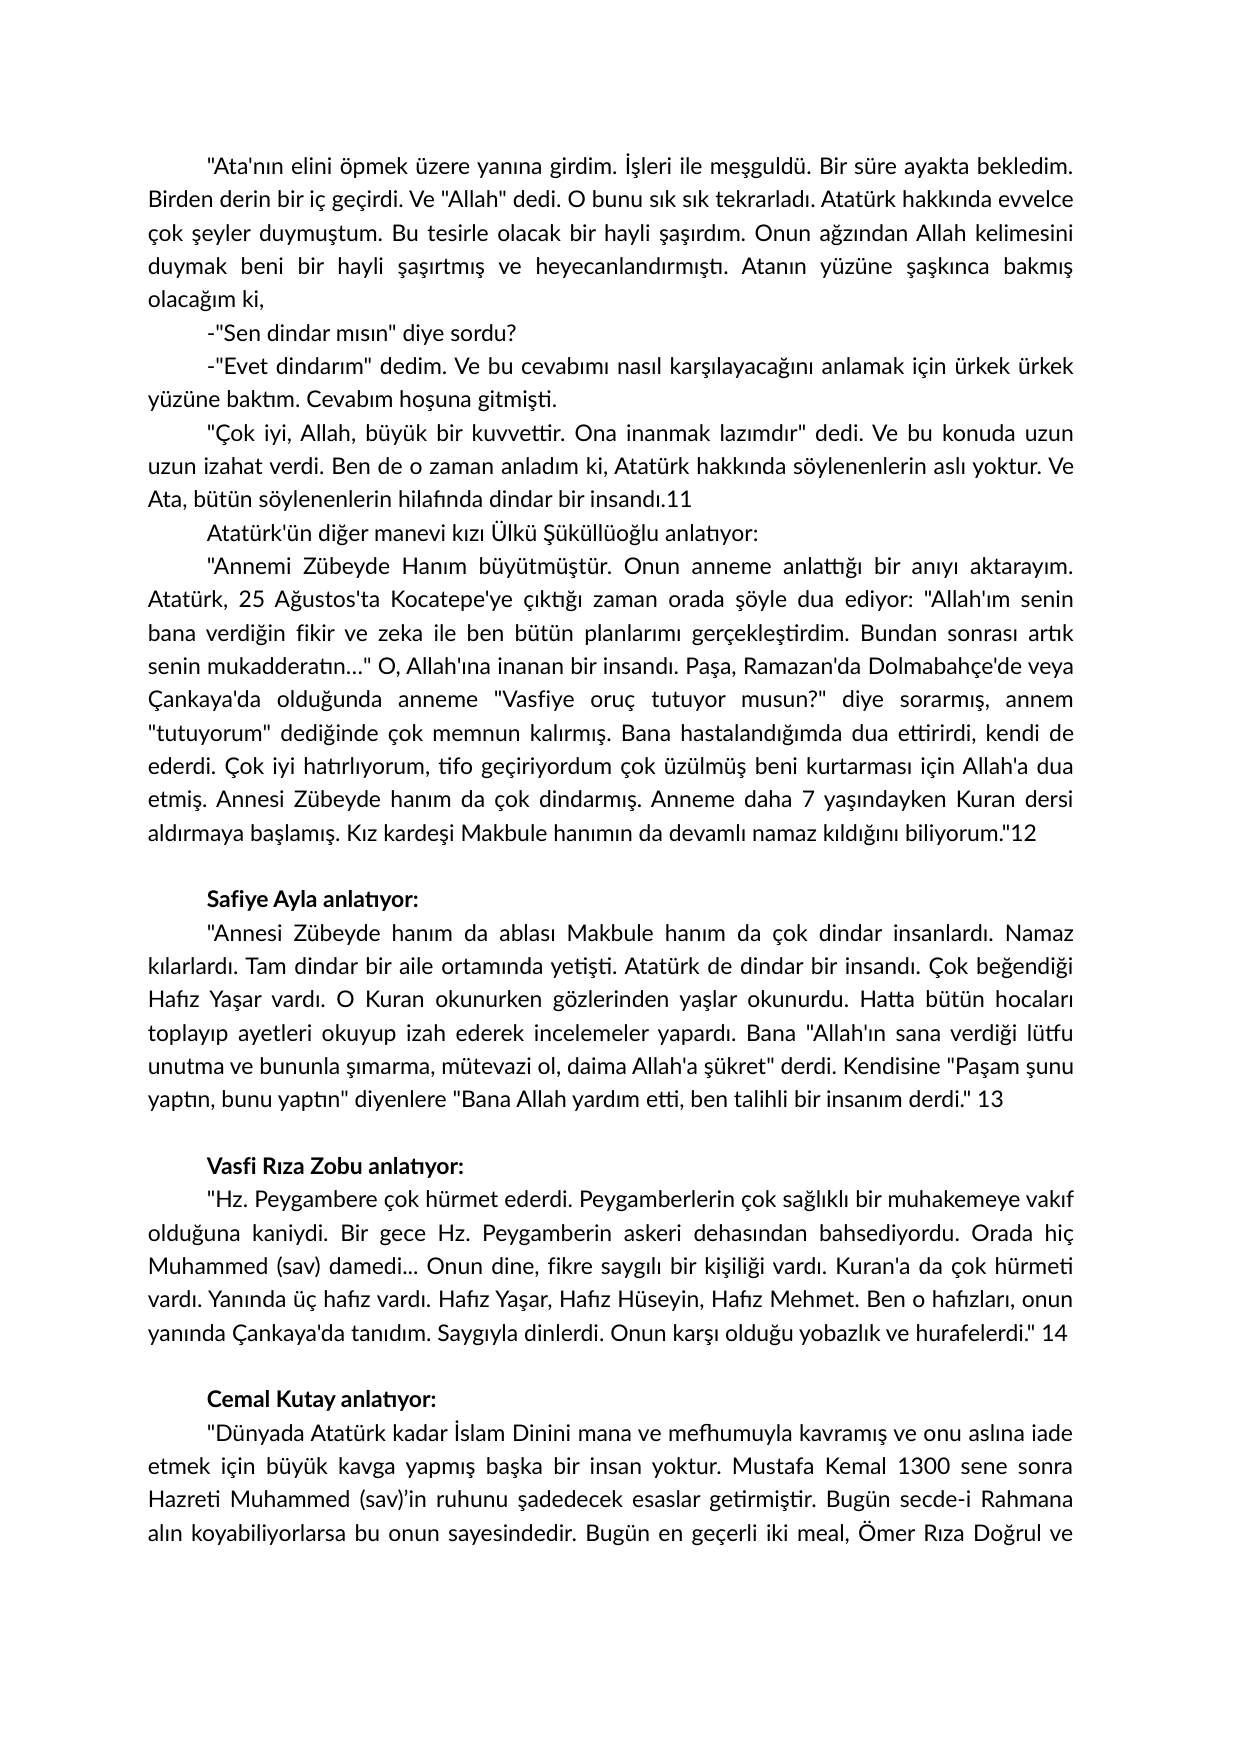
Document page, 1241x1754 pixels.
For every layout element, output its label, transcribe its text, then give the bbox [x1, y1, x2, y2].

text Cemal Kutay anlatıyor: [148, 1381, 1075, 1414]
text "Ata'nın elini öpmek üzere yanına girdim. İşleri ile meşguldü. Bir süre ayakta bekledim. Birden derin bir iç geçirdi. Ve "Allah" dedi. O bunu sık sık tekrarladı. Atatürk hakkında evvelce çok şeyler duymuştum. Bu tesirle olacak bir hayli şaşırdım. Onun ağzından Allah kelimesini duymak beni bir hayli şaşırtmış ve heyecanlandırmıştı. Atanın yüzüne şaşkınca bakmış olacağım ki, [148, 148, 1075, 314]
text Safiye Ayla anlatıyor: [148, 881, 1075, 914]
text "Hz. Peygambere çok hürmet ederdi. Peygamberlerin çok sağlıklı bir muhakemeye vakıf olduğuna kaniydi. Bir gece Hz. Peygamberin askeri dehasından bahsediyordu. Orada hiç Muhammed (sav) damedi... Onun dine, fikre saygılı bir kişiliği vardı. Kuran'a da çok hürmeti vardı. Yanında üç hafız vardı. Hafız Yaşar, Hafız Hüseyin, Hafız Mehmet. Ben o hafızları, onun yanında Çankaya'da tanıdım. Saygıyla dinlerdi. Onun karşı olduğu yobazlık ve hurafelerdi." 14 [148, 1181, 1075, 1348]
text -"Sen dindar mısın" diye sordu? [148, 314, 1075, 348]
text "Dünyada Atatürk kadar İslam Dinini mana ve mefhumuyla kavramış ve onu aslına iade etmek için büyük kavga yapmış başka bir insan yoktur. Mustafa Kemal 1300 sene sonra Hazreti Muhammed (sav)’in ruhunu şadedecek esaslar getirmiştir. Bugün secde-i Rahmana alın koyabiliyorlarsa bu onun sayesindedir. Bugün en geçerli iki meal, Ömer Rıza Doğrul ve [148, 1414, 1075, 1548]
text -"Evet dindarım" dedim. Ve bu cevabımı nasıl karşılayacağını anlamak için ürkek ürkek yüzüne baktım. Cevabım hoşuna gitmişti. [148, 348, 1075, 414]
text Atatürk'ün diğer manevi kızı Ülkü Şüküllüoğlu anlatıyor: [148, 514, 1075, 548]
text "Çok iyi, Allah, büyük bir kuvvettir. Ona inanmak lazımdır" dedi. Ve bu konuda uzun uzun izahat verdi. Ben de o zaman anladım ki, Atatürk hakkında söylenenlerin aslı yoktur. Ve Ata, bütün söylenenlerin hilafında dindar bir insandı.11 [148, 414, 1075, 514]
text Vasfi Rıza Zobu anlatıyor: [148, 1148, 1075, 1181]
text "Annemi Zübeyde Hanım büyütmüştür. Onun anneme anlattığı bir anıyı aktarayım. Atatürk, 25 Ağustos'ta Kocatepe'ye çıktığı zaman orada şöyle dua ediyor: "Allah'ım senin bana verdiğin fikir ve zeka ile ben bütün planlarımı gerçekleştirdim. Bundan sonrası artık senin mukadderatın…" O, Allah'ına inanan bir insandı. Paşa, Ramazan'da Dolmabahçe'de veya Çankaya'da olduğunda anneme "Vasfiye oruç tutuyor musun?" diye sorarmış, annem "tutuyorum" dediğinde çok memnun kalırmış. Bana hastalandığımda dua ettirirdi, kendi de ederdi. Çok iyi hatırlıyorum, tifo geçiriyordum çok üzülmüş beni kurtarması için Allah'a dua etmiş. Annesi Zübeyde hanım da çok dindarmış. Anneme daha 7 yaşındayken Kuran dersi aldırmaya başlamış. Kız kardeşi Makbule hanımın da devamlı namaz kıldığını biliyorum."12 [148, 548, 1075, 848]
text "Annesi Zübeyde hanım da ablası Makbule hanım da çok dindar insanlardı. Namaz kılarlardı. Tam dindar bir aile ortamında yetişti. Atatürk de dindar bir insandı. Çok beğendiği Hafız Yaşar vardı. O Kuran okunurken gözlerinden yaşlar okunurdu. Hatta bütün hocaları toplayıp ayetleri okuyup izah ederek incelemeler yapardı. Bana "Allah'ın sana verdiği lütfu unutma ve bununla şımarma, mütevazi ol, daima Allah'a şükret" derdi. Kendisine "Paşam şunu yaptın, bunu yaptın" diyenlere "Bana Allah yardım etti, ben talihli bir insanım derdi." 13 [148, 914, 1075, 1114]
